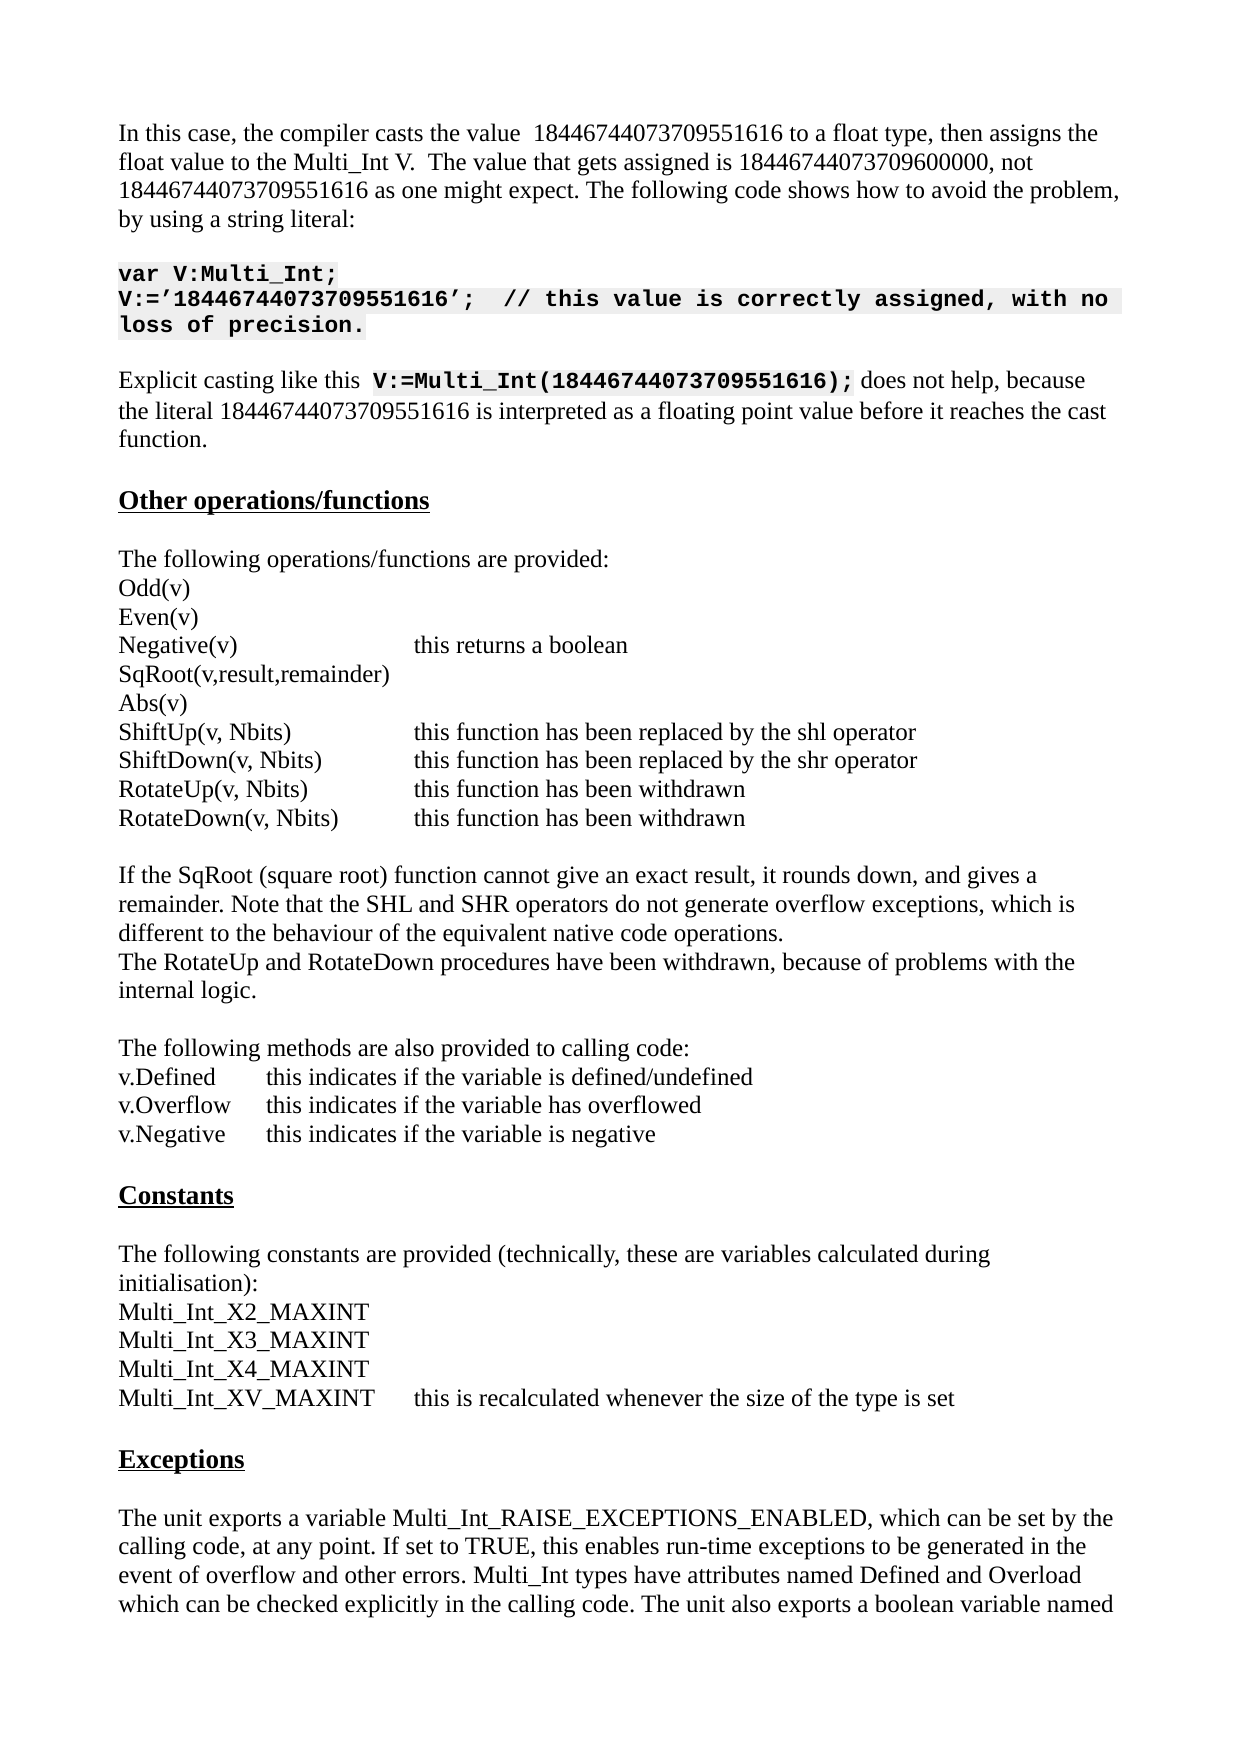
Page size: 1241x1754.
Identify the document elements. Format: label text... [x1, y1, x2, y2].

text Negative(v) this returns a boolean [118, 631, 1122, 659]
text The following constants are provided (technically, these are variables calculated during initialisation): [118, 1239, 1122, 1297]
text v.Negative this indicates if the variable is negative [118, 1119, 1122, 1148]
text v.Overflow this indicates if the variable has overflowed [118, 1091, 1122, 1119]
text The following methods are also provided to calling code: [118, 1033, 1122, 1062]
text Constants [118, 1179, 1122, 1210]
text Multi_Int_X3_MAXINT [118, 1325, 1122, 1354]
text SqRoot(v,result,remainder) [118, 659, 1122, 688]
text Abs(v) [118, 688, 1122, 717]
text Odd(v) [118, 573, 1122, 602]
text Explicit casting like this V:=Multi_Int(18446744073709551616); does not help, because the literal 18446744073709551616 is interpreted as a floating point value before it reaches the cast function. [118, 366, 1122, 453]
text If the SqRoot (square root) function cannot give an exact result, it rounds down, and gives a remainder. Note that the SHL and SHR operators do not generate overflow exceptions, which is different to the behaviour of the equivalent native code operations. [118, 861, 1122, 947]
text In this case, the compiler casts the value 18446744073709551616 to a float type, then assigns the float value to the Multi_Int V. The value that gets assigned is 18446744073709600000, not 18446744073709551616 as one might expect. The following code shows how to avoid the problem, by using a string literal: [118, 118, 1122, 233]
text The following operations/functions are provided: [118, 544, 1122, 573]
text The RotateUp and RotateDown procedures have been withdrawn, because of problems with the internal logic. [118, 947, 1122, 1004]
text v.Defined this indicates if the variable is defined/undefined [118, 1062, 1122, 1091]
text RotateDown(v, Nbits) this function has been withdrawn [118, 803, 1122, 832]
text ShiftUp(v, Nbits) this function has been replaced by the shl operator [118, 717, 1122, 746]
text var V:Multi_Int; [118, 262, 1122, 288]
text Multi_Int_XV_MAXINT this is recalculated whenever the size of the type is set [118, 1383, 1122, 1412]
text ShiftDown(v, Nbits) this function has been replaced by the shr operator [118, 746, 1122, 774]
text Multi_Int_X2_MAXINT [118, 1297, 1122, 1325]
text Other operations/functions [118, 484, 1122, 516]
text Even(v) [118, 602, 1122, 631]
text V:=’18446744073709551616’; // this value is correctly assigned, with no loss of precision. [118, 288, 1122, 340]
text RotateUp(v, Nbits) this function has been withdrawn [118, 774, 1122, 803]
text Exceptions [118, 1443, 1122, 1474]
text The unit exports a variable Multi_Int_RAISE_EXCEPTIONS_ENABLED, which can be set by the calling code, at any point. If set to TRUE, this enables run-time exceptions to be generated in the event of overflow and other errors. Multi_Int types have attributes named Defined and Overload which can be checked explicitly in the calling code. The unit also exports a boolean variable named [118, 1503, 1122, 1618]
text Multi_Int_X4_MAXINT [118, 1354, 1122, 1383]
